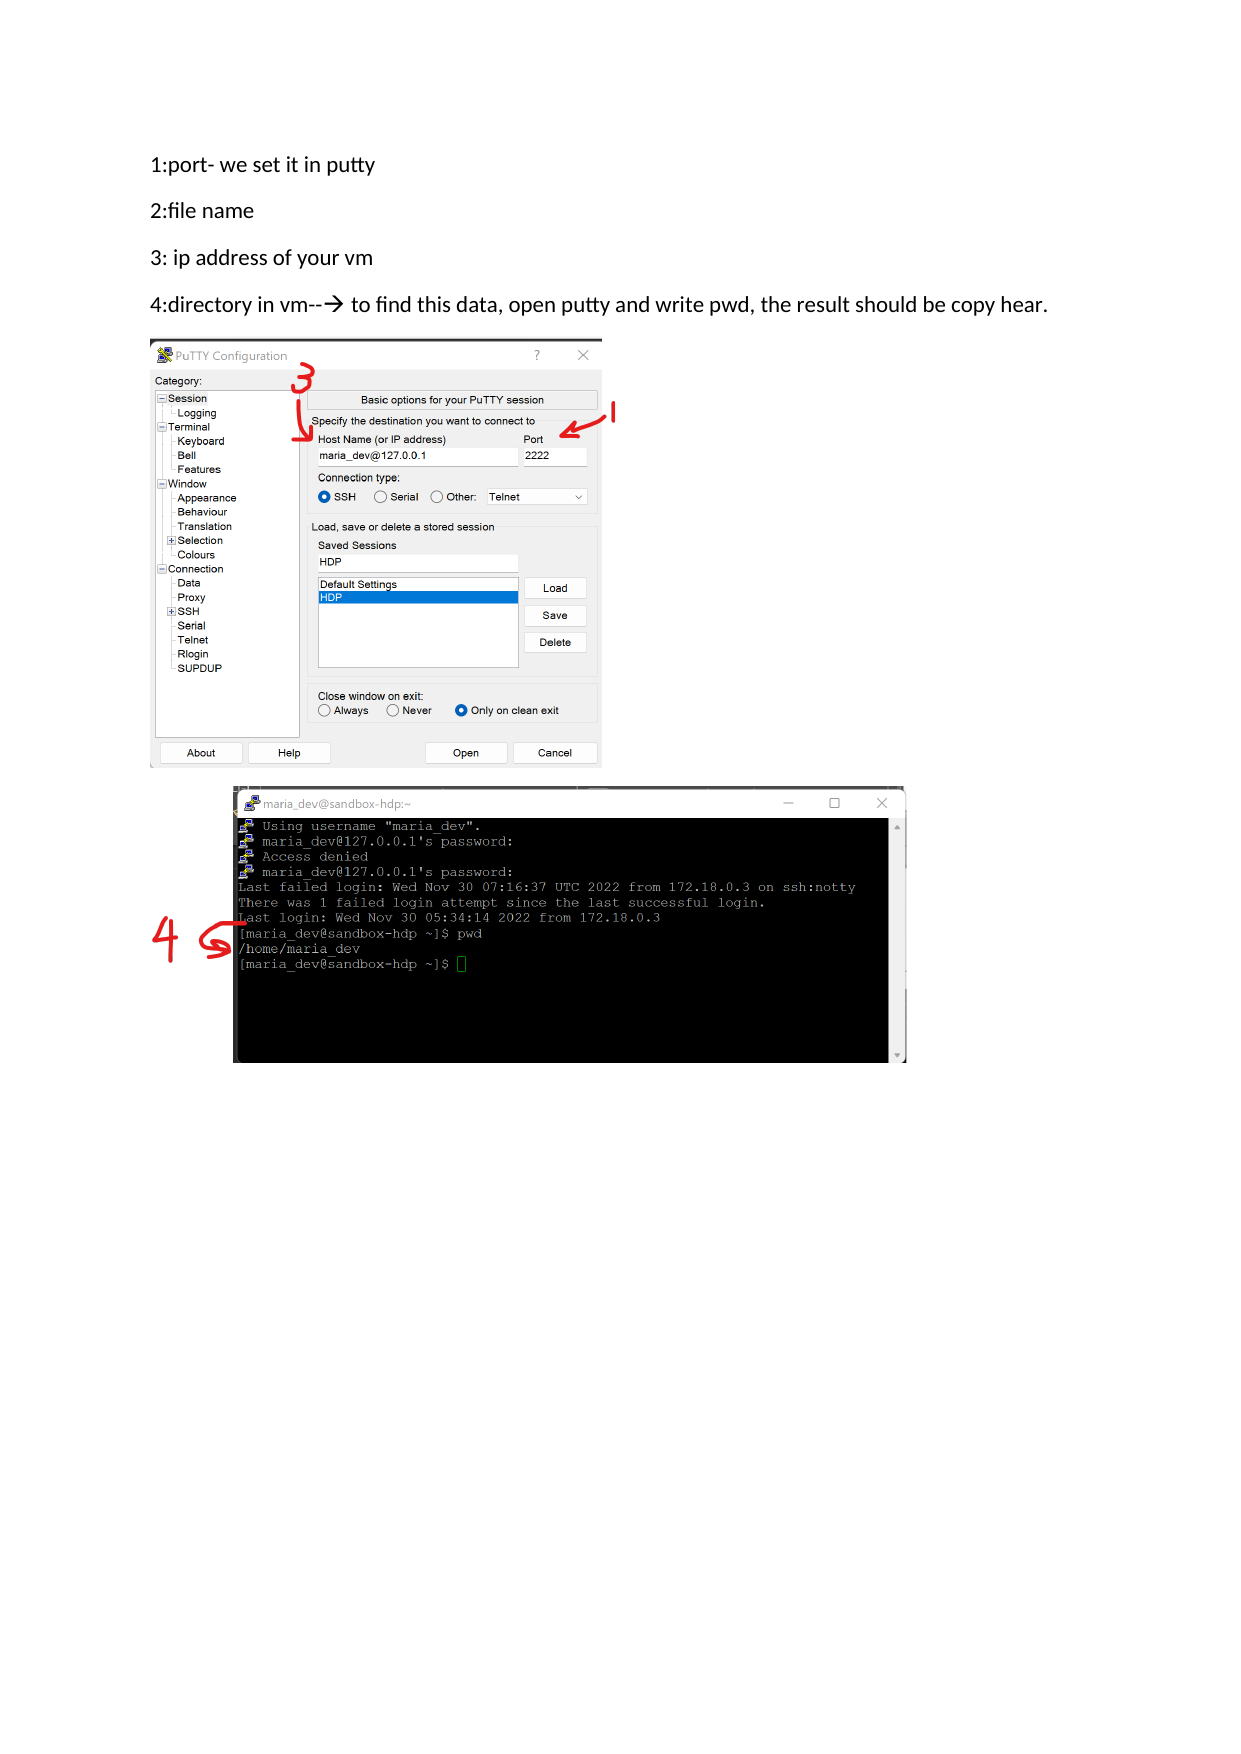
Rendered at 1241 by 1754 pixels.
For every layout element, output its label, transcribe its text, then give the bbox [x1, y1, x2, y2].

text 1:port- we set it in putty [150, 150, 1167, 178]
text 4:directory in vm-- to find this data, open putty and write pwd, the result should be copy hear. [150, 290, 1167, 318]
text 3: ip address of your vm [150, 243, 1167, 271]
text 2:file name [150, 197, 1167, 224]
